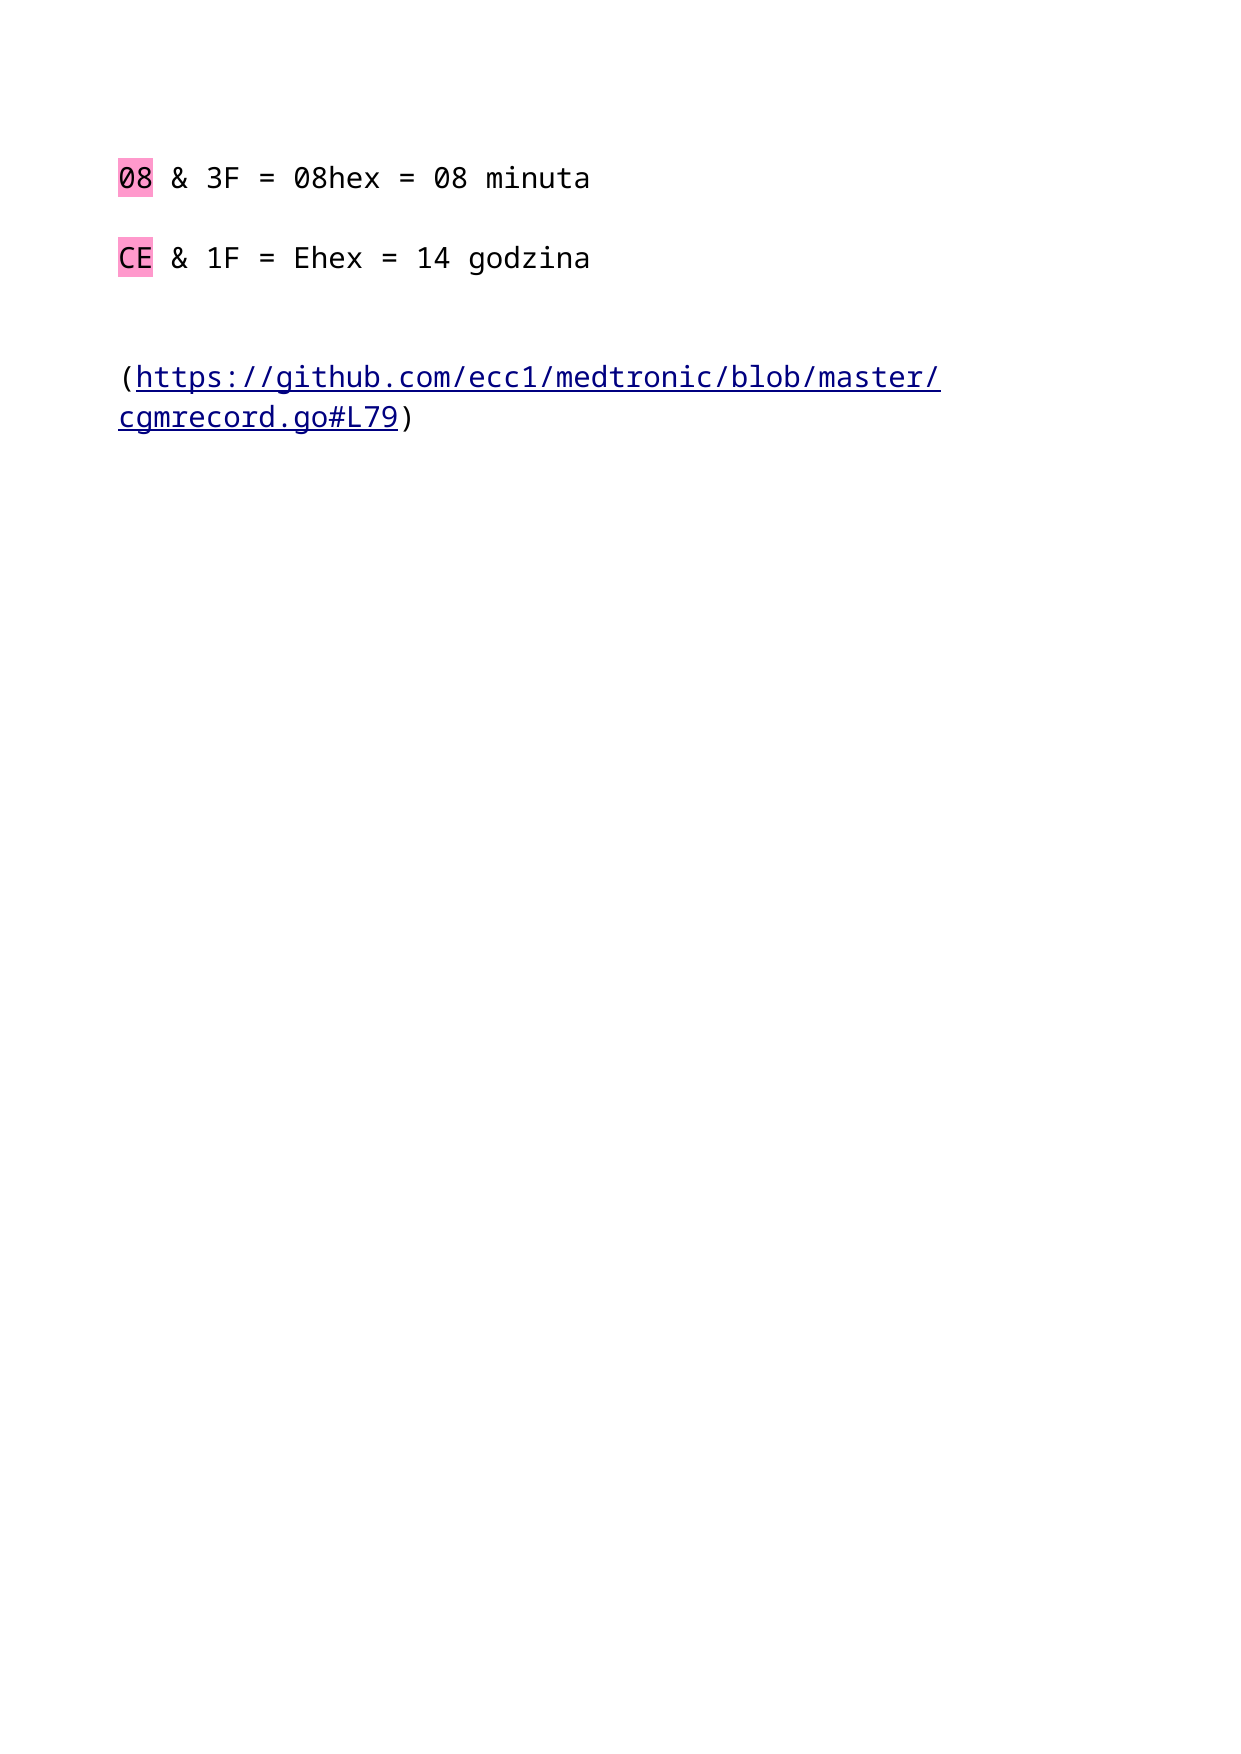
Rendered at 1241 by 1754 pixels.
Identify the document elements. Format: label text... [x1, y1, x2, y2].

text (https://github.com/ecc1/medtronic/blob/master/cgmrecord.go#L79) [118, 356, 1122, 436]
text 08 & 3F = 08hex = 08 minuta [118, 118, 1122, 197]
text CE & 1F = Ehex = 14 godzina [118, 197, 1122, 277]
